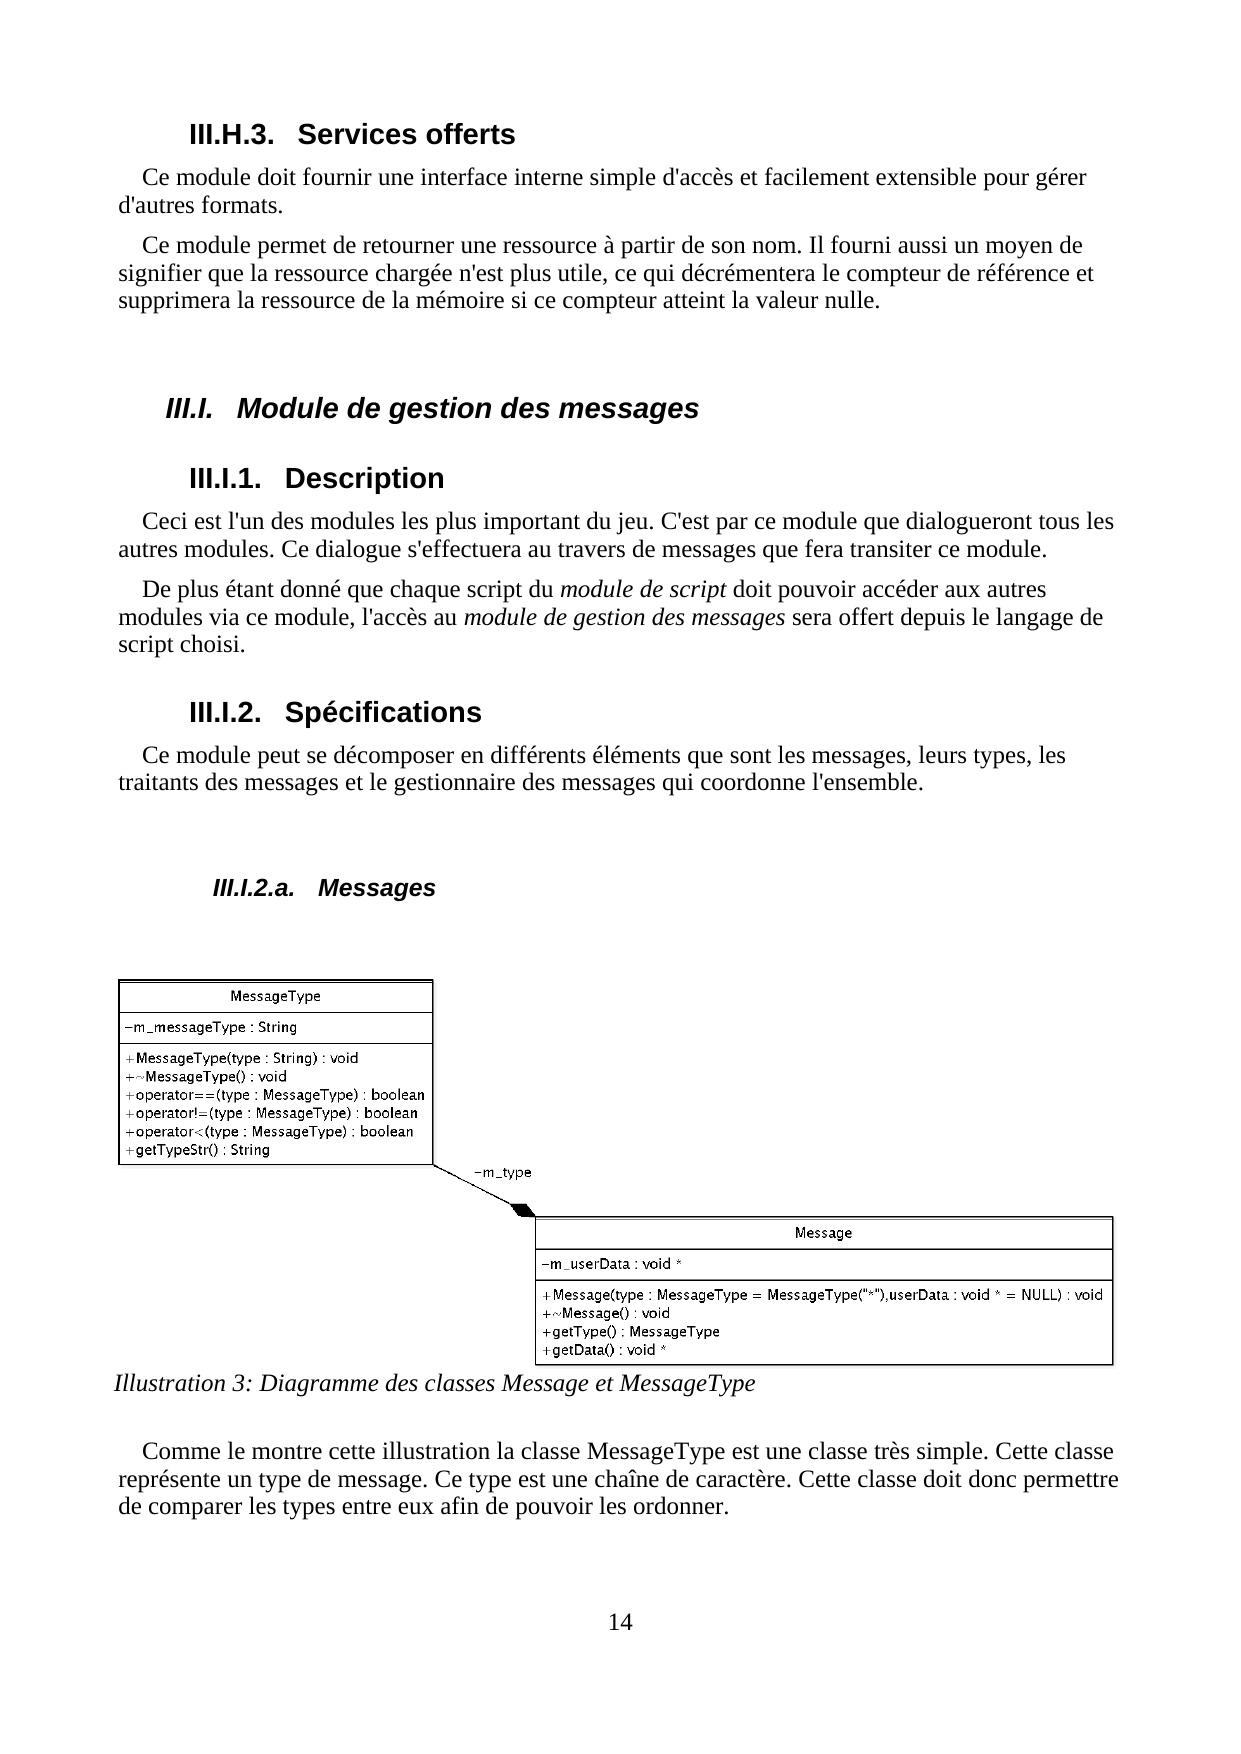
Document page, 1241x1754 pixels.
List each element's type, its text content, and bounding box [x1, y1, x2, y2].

text Ce module permet de retourner une ressource à partir de son nom. Il fourni aussi un moyen de signifier que la ressource chargée n'est plus utile, ce qui décrémentera le compteur de référence et supprimera la ressource de la mémoire si ce compteur atteint la valeur nulle. [118, 231, 1122, 314]
picture [113, 974, 1118, 1370]
text Ce module doit fournir une interface interne simple d'accès et facilement extensible pour gérer d'autres formats. [118, 163, 1122, 219]
subtitle Spécifications [189, 696, 1122, 728]
text De plus étant donné que chaque script du module de script doit pouvoir accéder aux autres modules via ce module, l'accès au module de gestion des messages sera offert depuis le langage de script choisi. [118, 575, 1122, 658]
text Illustration 3: Diagramme des classes Message et MessageType [113, 1370, 1117, 1397]
subtitle Description [189, 462, 1122, 495]
text Ceci est l'un des modules les plus important du jeu. C'est par ce module que dialogueront tous les autres modules. Ce dialogue s'effectuera au travers de messages que fera transiter ce module. [118, 507, 1122, 563]
subtitle Services offerts [189, 118, 1122, 151]
text Ce module peut se décomposer en différents éléments que sont les messages, leurs types, les traitants des messages et le gestionnaire des messages qui coordonne l'ensemble. [118, 741, 1122, 796]
subtitle Messages [213, 874, 1122, 902]
subtitle Module de gestion des messages [165, 392, 1122, 424]
text Comme le montre cette illustration la classe MessageType est une classe très simple. Cette classe représente un type de message. Ce type est une chaîne de caractère. Cette classe doit donc permettre de comparer les types entre eux afin de pouvoir les ordonner. [118, 1437, 1122, 1520]
